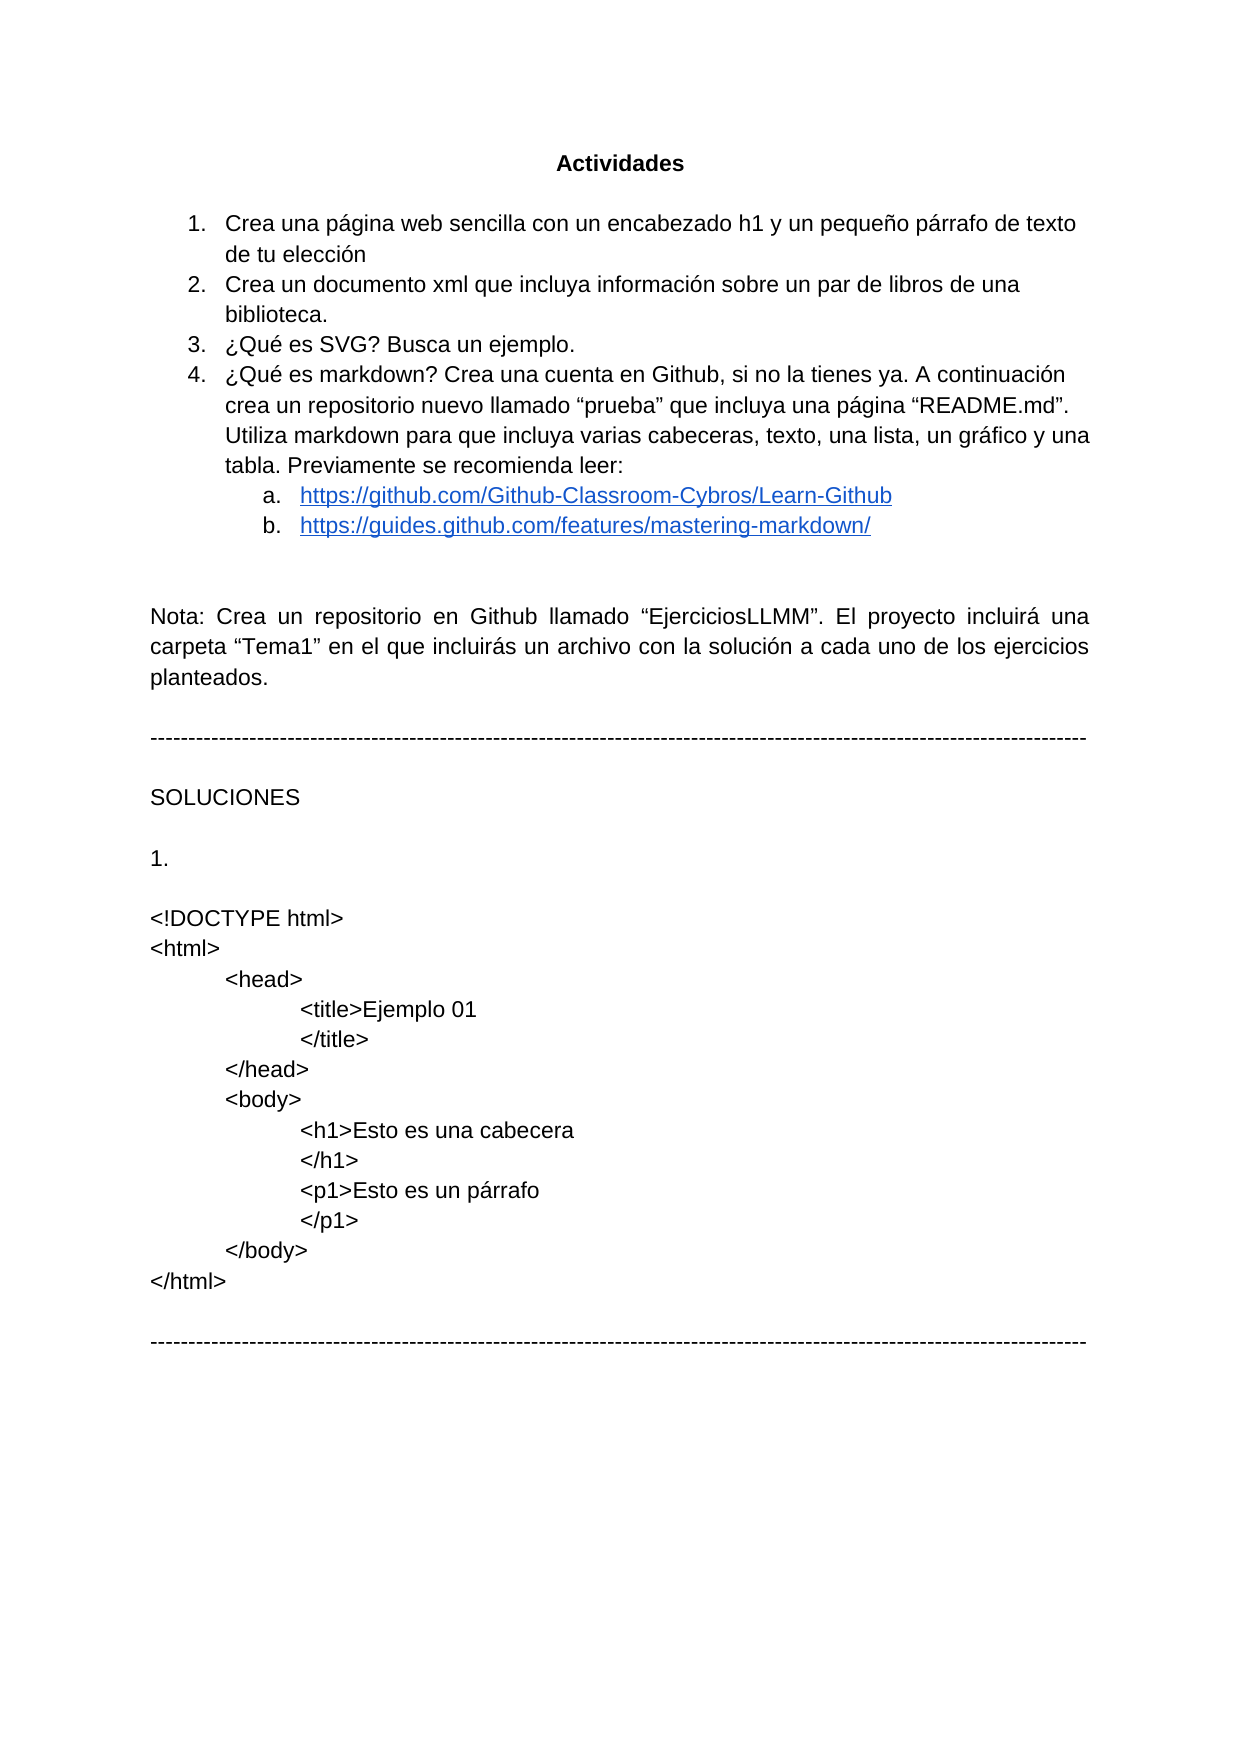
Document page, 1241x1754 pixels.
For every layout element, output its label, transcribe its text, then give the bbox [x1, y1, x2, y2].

text </body> [150, 1237, 1090, 1264]
text --------------------------------------------------------------------------------------------------------------------------- [150, 1328, 1090, 1354]
text <h1>Esto es una cabecera [150, 1117, 1090, 1143]
text <p1>Esto es un párrafo [150, 1177, 1090, 1203]
text </title> [150, 1026, 1090, 1052]
text <body> [150, 1086, 1090, 1113]
list Crea un documento xml que incluya información sobre un par de libros de una biblioteca. [187, 271, 1090, 327]
list https://guides.github.com/features/mastering-markdown/ [262, 512, 1090, 539]
list ¿Qué es markdown? Crea una cuenta en Github, si no la tienes ya. A continuación crea un repositorio nuevo llamado “prueba” que incluya una página “README.md”. Utiliza markdown para que incluya varias cabeceras, texto, una lista, un gráfico y una tabla. Previamente se recomienda leer: [187, 361, 1090, 478]
text <!DOCTYPE html> [150, 905, 1090, 932]
text <head> [150, 966, 1090, 992]
text </p1> [150, 1207, 1090, 1234]
text </html> [150, 1268, 1090, 1294]
text Actividades [150, 150, 1090, 176]
text --------------------------------------------------------------------------------------------------------------------------- [150, 724, 1090, 750]
text </head> [150, 1056, 1090, 1083]
text 1. [150, 845, 1090, 871]
text SOLUCIONES [150, 784, 1090, 811]
text </h1> [150, 1147, 1090, 1173]
list Crea una página web sencilla con un encabezado h1 y un pequeño párrafo de texto de tu elección [187, 210, 1090, 267]
list ¿Qué es SVG? Busca un ejemplo. [187, 331, 1090, 358]
text <html> [150, 935, 1090, 962]
text Nota: Crea un repositorio en Github llamado “EjerciciosLLMM”. El proyecto incluirá una carpeta “Tema1” en el que incluirás un archivo con la solución a cada uno de los ejercicios planteados. [150, 603, 1090, 690]
text <title>Ejemplo 01 [150, 996, 1090, 1022]
list https://github.com/Github-Classroom-Cybros/Learn-Github [262, 482, 1090, 509]
